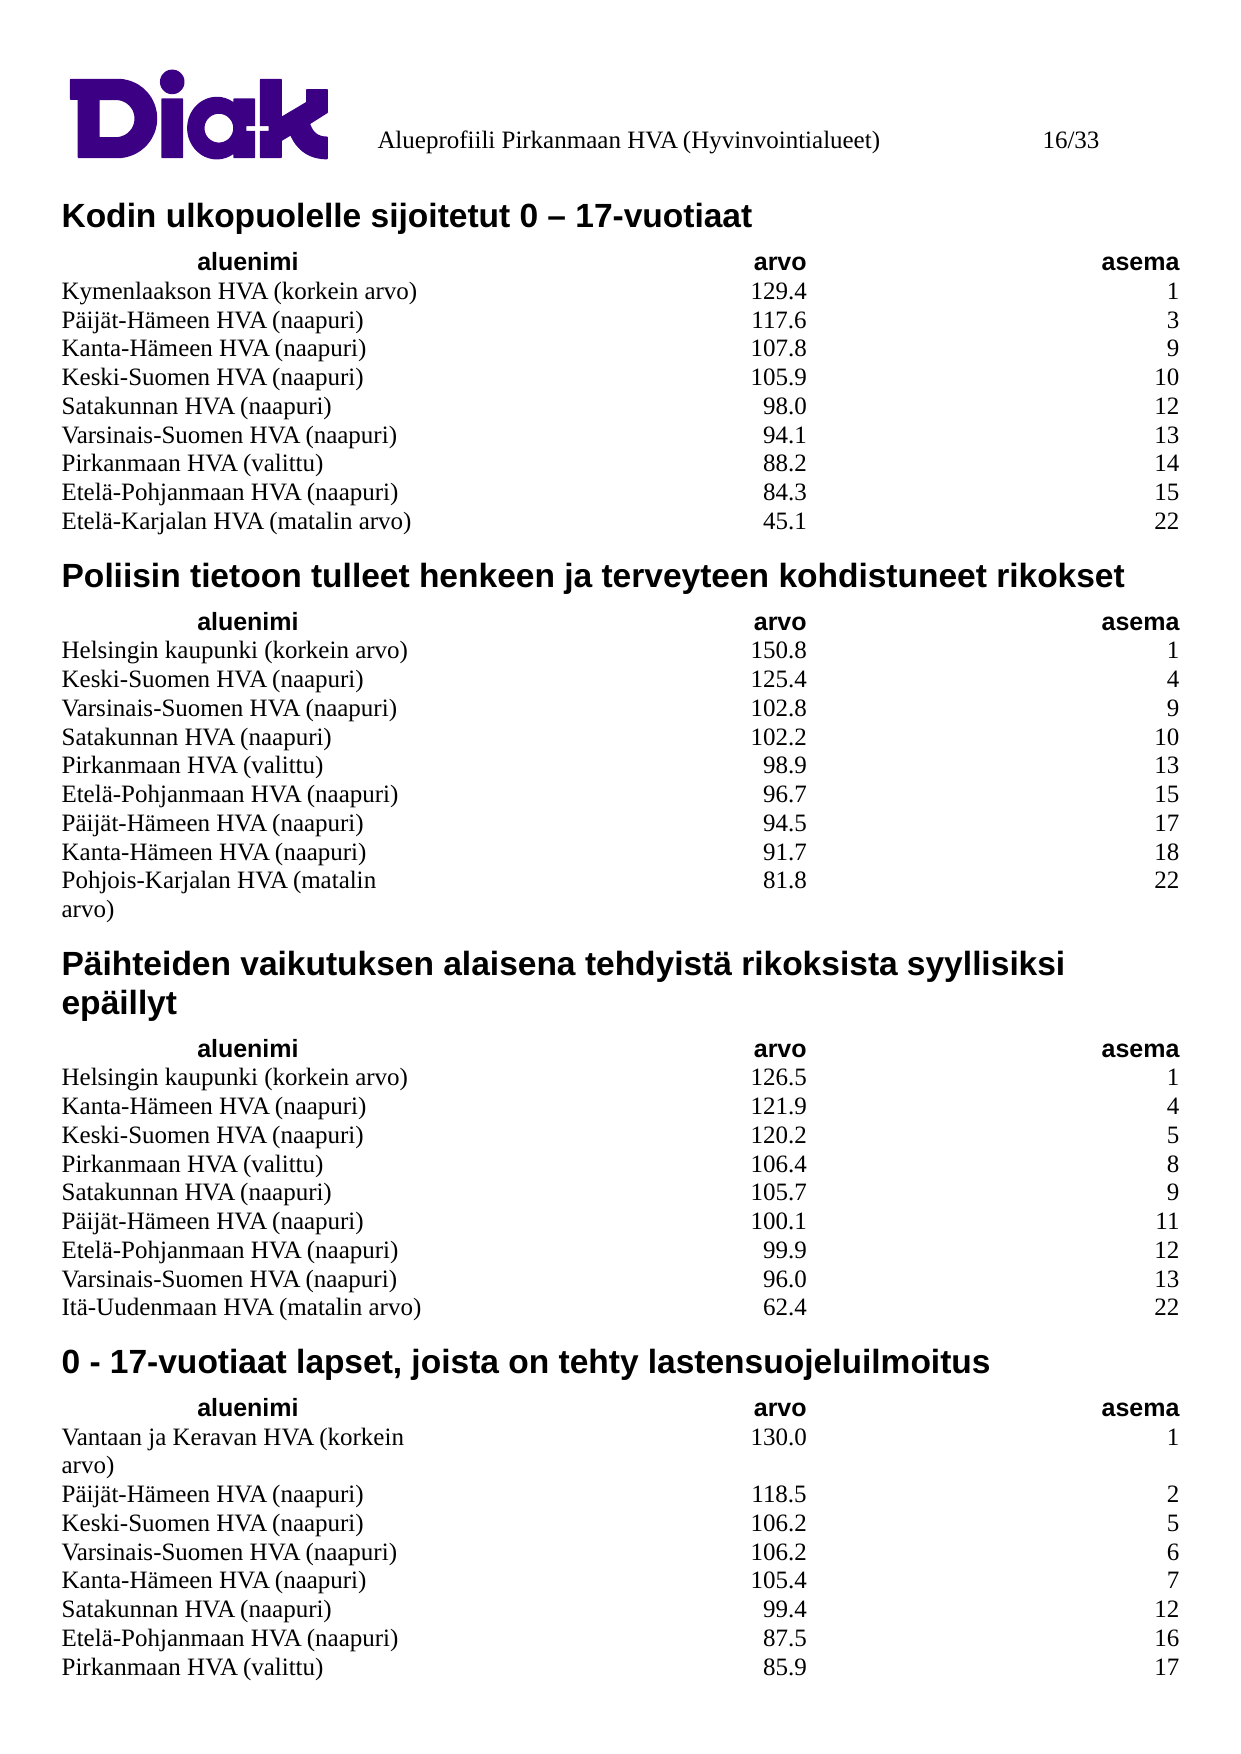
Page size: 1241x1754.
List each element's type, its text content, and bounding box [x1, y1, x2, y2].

table_header aluenimi [61, 1034, 434, 1062]
table_cell Etelä-Karjalan HVA (matalin arvo) [61, 506, 434, 535]
table_cell 18 [806, 837, 1179, 866]
table_cell Itä-Uudenmaan HVA (matalin arvo) [61, 1293, 434, 1321]
table_cell 22 [806, 506, 1179, 535]
table_cell Varsinais-Suomen HVA (naapuri) [61, 693, 434, 722]
table_cell 12 [806, 1235, 1179, 1264]
table_cell 9 [806, 334, 1179, 362]
table_cell 5 [806, 1508, 1179, 1537]
table_cell 118.5 [434, 1479, 806, 1508]
table_header arvo [434, 607, 806, 636]
table_cell 81.8 [434, 866, 806, 923]
table_cell 85.9 [434, 1652, 806, 1681]
table_cell 15 [806, 477, 1179, 506]
table_cell 3 [806, 305, 1179, 333]
table_cell Satakunnan HVA (naapuri) [61, 722, 434, 751]
table_cell 4 [806, 664, 1179, 693]
table_cell 106.2 [434, 1508, 806, 1537]
table_cell 99.4 [434, 1594, 806, 1623]
table_cell 102.8 [434, 693, 806, 722]
table_cell 13 [806, 420, 1179, 448]
table_cell 17 [806, 808, 1179, 837]
table_cell Päijät-Hämeen HVA (naapuri) [61, 1206, 434, 1235]
table_cell 7 [806, 1566, 1179, 1594]
table_cell Kanta-Hämeen HVA (naapuri) [61, 837, 434, 866]
table_cell Etelä-Pohjanmaan HVA (naapuri) [61, 779, 434, 808]
table_cell Kanta-Hämeen HVA (naapuri) [61, 334, 434, 362]
table_cell 15 [806, 779, 1179, 808]
table_header arvo [434, 1034, 806, 1062]
table_cell 98.9 [434, 751, 806, 779]
table_cell 13 [806, 751, 1179, 779]
table_cell Pirkanmaan HVA (valittu) [61, 1149, 434, 1177]
table_cell 62.4 [434, 1293, 806, 1321]
table_header aluenimi [61, 247, 434, 276]
table_cell Helsingin kaupunki (korkein arvo) [61, 636, 434, 664]
table_cell Varsinais-Suomen HVA (naapuri) [61, 1264, 434, 1292]
table_cell 13 [806, 1264, 1179, 1292]
table_cell Pirkanmaan HVA (valittu) [61, 751, 434, 779]
table_cell 1 [806, 276, 1179, 305]
table_cell Vantaan ja Keravan HVA (korkein arvo) [61, 1422, 434, 1479]
table_cell 12 [806, 391, 1179, 420]
table_cell 150.8 [434, 636, 806, 664]
table_cell 12 [806, 1594, 1179, 1623]
table_cell Helsingin kaupunki (korkein arvo) [61, 1063, 434, 1091]
table_cell Etelä-Pohjanmaan HVA (naapuri) [61, 1623, 434, 1652]
table_cell 91.7 [434, 837, 806, 866]
table_cell Keski-Suomen HVA (naapuri) [61, 1508, 434, 1537]
table_cell Kanta-Hämeen HVA (naapuri) [61, 1566, 434, 1594]
table_cell 10 [806, 362, 1179, 391]
table_cell 4 [806, 1091, 1179, 1120]
table_cell 84.3 [434, 477, 806, 506]
table_cell Satakunnan HVA (naapuri) [61, 1178, 434, 1206]
table_cell 105.4 [434, 1566, 806, 1594]
table_cell 106.2 [434, 1537, 806, 1566]
table_header asema [806, 607, 1179, 636]
table_cell Satakunnan HVA (naapuri) [61, 1594, 434, 1623]
table_cell 16 [806, 1623, 1179, 1652]
table_cell 10 [806, 722, 1179, 751]
table_cell 88.2 [434, 449, 806, 477]
table_cell 126.5 [434, 1063, 806, 1091]
table_cell 5 [806, 1120, 1179, 1149]
subtitle Kodin ulkopuolelle sijoitetut 0 – 17-vuotiaat [61, 196, 1179, 235]
table_cell 17 [806, 1652, 1179, 1681]
table_cell Kanta-Hämeen HVA (naapuri) [61, 1091, 434, 1120]
table_header arvo [434, 247, 806, 276]
table_cell 105.7 [434, 1178, 806, 1206]
subtitle Poliisin tietoon tulleet henkeen ja terveyteen kohdistuneet rikokset [61, 556, 1179, 594]
table_cell 107.8 [434, 334, 806, 362]
table_cell Päijät-Hämeen HVA (naapuri) [61, 1479, 434, 1508]
table_cell Varsinais-Suomen HVA (naapuri) [61, 1537, 434, 1566]
table_header aluenimi [61, 1393, 434, 1422]
table_cell 125.4 [434, 664, 806, 693]
table_cell 96.0 [434, 1264, 806, 1292]
subtitle 0 - 17-vuotiaat lapset, joista on tehty lastensuojeluilmoitus [61, 1342, 1179, 1381]
table_header asema [806, 1034, 1179, 1062]
table_cell 117.6 [434, 305, 806, 333]
table_cell 11 [806, 1206, 1179, 1235]
table_cell 45.1 [434, 506, 806, 535]
table_cell 99.9 [434, 1235, 806, 1264]
table_cell Etelä-Pohjanmaan HVA (naapuri) [61, 477, 434, 506]
table_cell 94.5 [434, 808, 806, 837]
table_cell Varsinais-Suomen HVA (naapuri) [61, 420, 434, 448]
table_cell 9 [806, 1178, 1179, 1206]
table_cell 106.4 [434, 1149, 806, 1177]
table_cell 87.5 [434, 1623, 806, 1652]
table_cell 22 [806, 866, 1179, 923]
table_cell 129.4 [434, 276, 806, 305]
table_cell Keski-Suomen HVA (naapuri) [61, 362, 434, 391]
table_header arvo [434, 1393, 806, 1422]
table_cell Pohjois-Karjalan HVA (matalin arvo) [61, 866, 434, 923]
table_cell Päijät-Hämeen HVA (naapuri) [61, 808, 434, 837]
subtitle Päihteiden vaikutuksen alaisena tehdyistä rikoksista syyllisiksi epäillyt [61, 944, 1179, 1021]
table_cell 2 [806, 1479, 1179, 1508]
table_cell Keski-Suomen HVA (naapuri) [61, 664, 434, 693]
table_cell 9 [806, 693, 1179, 722]
table_cell Päijät-Hämeen HVA (naapuri) [61, 305, 434, 333]
table_cell Keski-Suomen HVA (naapuri) [61, 1120, 434, 1149]
table_header asema [806, 1393, 1179, 1422]
table_cell 14 [806, 449, 1179, 477]
table_cell 6 [806, 1537, 1179, 1566]
table_cell Etelä-Pohjanmaan HVA (naapuri) [61, 1235, 434, 1264]
table_cell 100.1 [434, 1206, 806, 1235]
table_cell 1 [806, 636, 1179, 664]
table_cell 121.9 [434, 1091, 806, 1120]
table_cell Kymenlaakson HVA (korkein arvo) [61, 276, 434, 305]
table_header asema [806, 247, 1179, 276]
table_cell Pirkanmaan HVA (valittu) [61, 449, 434, 477]
table_cell 98.0 [434, 391, 806, 420]
table_cell 120.2 [434, 1120, 806, 1149]
table_cell Satakunnan HVA (naapuri) [61, 391, 434, 420]
table_cell 8 [806, 1149, 1179, 1177]
table_cell Pirkanmaan HVA (valittu) [61, 1652, 434, 1681]
table_cell 94.1 [434, 420, 806, 448]
table_cell 105.9 [434, 362, 806, 391]
table_cell 22 [806, 1293, 1179, 1321]
table_header aluenimi [61, 607, 434, 636]
table_cell 130.0 [434, 1422, 806, 1479]
table_cell 1 [806, 1063, 1179, 1091]
table_cell 102.2 [434, 722, 806, 751]
table_cell 96.7 [434, 779, 806, 808]
table_cell 1 [806, 1422, 1179, 1479]
